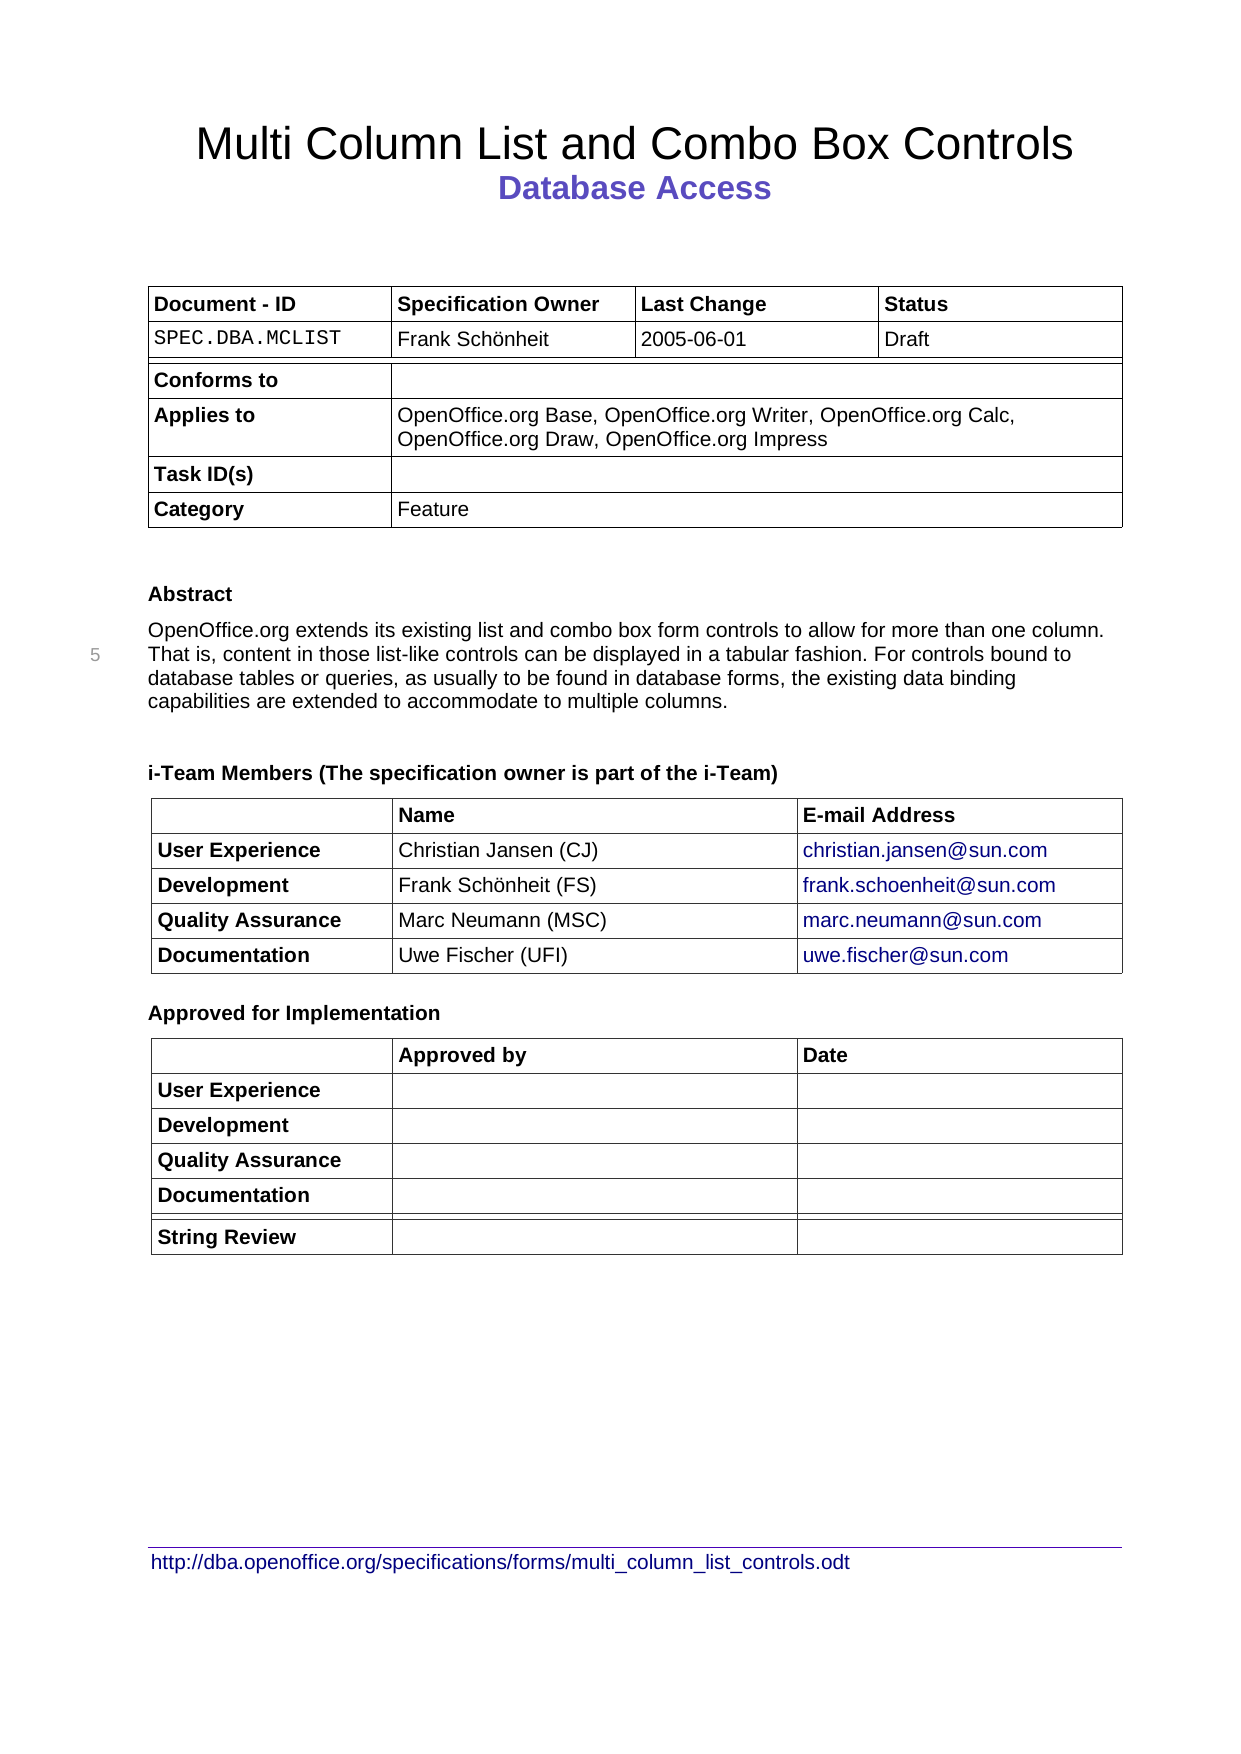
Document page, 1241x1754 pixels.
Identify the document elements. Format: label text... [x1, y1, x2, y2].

table_cell User Experience [152, 834, 392, 868]
table_header Document - ID [149, 287, 391, 321]
table_cell 2005-06-01 [636, 322, 878, 357]
table_cell marc.neumann@sun.com [798, 904, 1122, 938]
table_header Specification Owner [392, 287, 635, 321]
table_cell [393, 1179, 797, 1213]
table_cell [798, 1214, 1122, 1219]
table_cell [149, 358, 1122, 363]
table_cell Frank Schönheit [392, 322, 635, 357]
table_cell Conforms to [149, 364, 391, 398]
table_cell [798, 1179, 1122, 1213]
table_cell Marc Neumann (MSC) [393, 904, 797, 938]
table_cell OpenOffice.org Base, OpenOffice.org Writer, OpenOffice.org Calc, OpenOffice.org Draw, OpenOffice.org Impress [392, 399, 1122, 456]
table_cell Development [152, 1109, 392, 1143]
text Multi Column List and Combo Box Controls [148, 118, 1122, 169]
table_header Status [879, 287, 1122, 321]
table_cell [393, 1214, 797, 1219]
table_cell [392, 457, 1122, 492]
table_cell [392, 364, 1122, 398]
table_cell frank.schoenheit@sun.com [798, 869, 1122, 903]
table_header Last Change [636, 287, 878, 321]
table_cell [798, 1074, 1122, 1108]
table_header [152, 799, 392, 833]
table_cell Documentation [152, 939, 392, 973]
table_header Approved by [393, 1039, 797, 1073]
table_cell [798, 1220, 1122, 1254]
table_cell String Review [152, 1220, 392, 1254]
table_cell [393, 1109, 797, 1143]
table_cell [393, 1220, 797, 1254]
table_cell User Experience [152, 1074, 392, 1108]
table_cell [393, 1074, 797, 1108]
table_header Name [393, 799, 797, 833]
table_cell Quality Assurance [152, 1144, 392, 1178]
table_cell uwe.fischer@sun.com [798, 939, 1122, 973]
text Abstract [148, 583, 1122, 606]
table_cell Uwe Fischer (UFI) [393, 939, 797, 973]
table_cell [798, 1144, 1122, 1178]
text OpenOffice.org extends its existing list and combo box form controls to allow for more than one column. That is, content in those list-like controls can be displayed in a tabular fashion. For controls bound to database tables or queries, as usually to be found in database forms, the existing data binding capabilities are extended to accommodate to multiple columns. [148, 619, 1122, 713]
table_cell Draft [879, 322, 1122, 357]
table_cell [393, 1144, 797, 1178]
table_cell Christian Jansen (CJ) [393, 834, 797, 868]
table_cell Development [152, 869, 392, 903]
table_cell Quality Assurance [152, 904, 392, 938]
table_cell [152, 1214, 392, 1219]
table_header Date [798, 1039, 1122, 1073]
table_header E-mail Address [798, 799, 1122, 833]
table_header [152, 1039, 392, 1073]
table_cell Frank Schönheit (FS) [393, 869, 797, 903]
table_cell christian.jansen@sun.com [798, 834, 1122, 868]
table_cell Feature [392, 493, 1122, 527]
table_cell Applies to [149, 399, 391, 456]
table_cell SPEC.DBA.MCLIST [149, 322, 391, 357]
text i-Team Members (The specification owner is part of the i-Team) [148, 762, 1122, 785]
text Database Access [148, 169, 1122, 207]
table_cell Category [149, 493, 391, 527]
table_cell Task ID(s) [149, 457, 391, 492]
table_cell [798, 1109, 1122, 1143]
table_cell Documentation [152, 1179, 392, 1213]
text Approved for Implementation [148, 1001, 1122, 1025]
